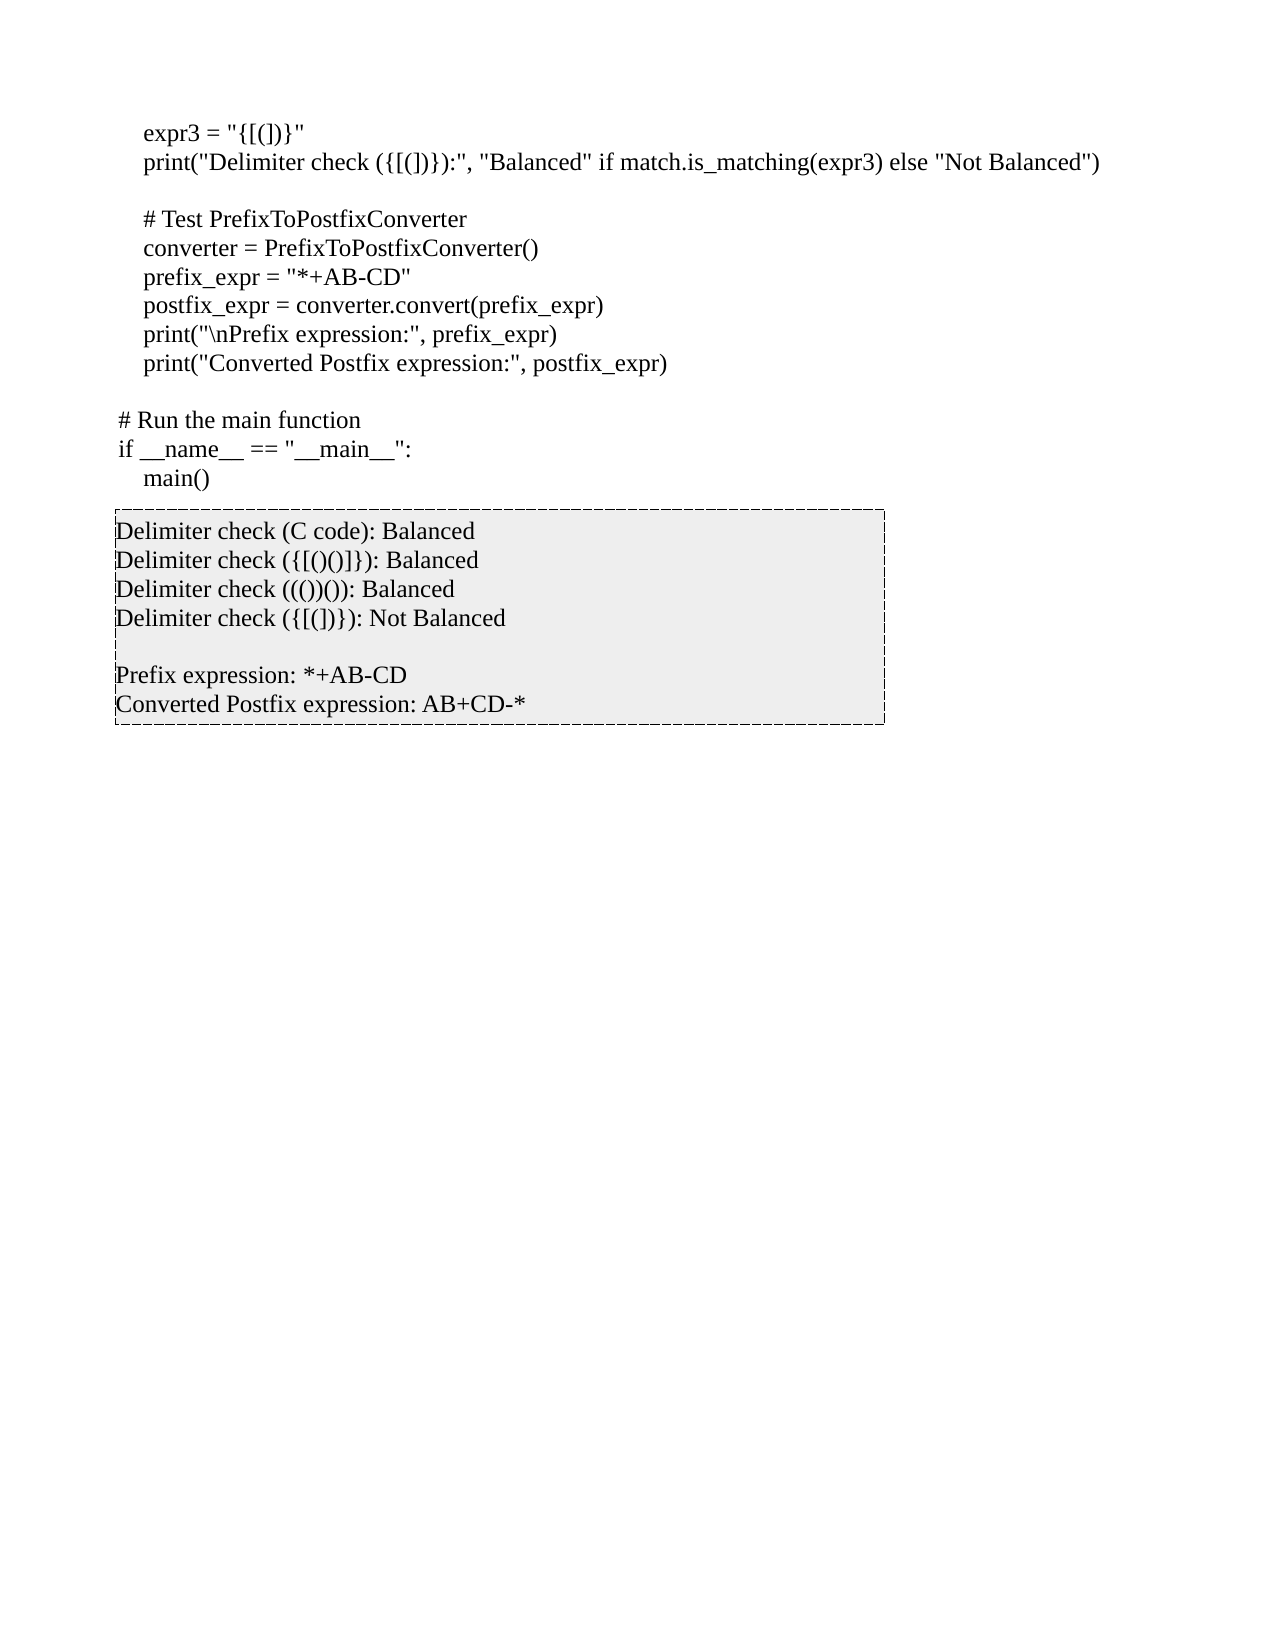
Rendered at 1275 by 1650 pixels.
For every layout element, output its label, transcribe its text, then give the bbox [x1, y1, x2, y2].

text print("Converted Postfix expression:", postfix_expr) [118, 348, 1157, 377]
text converter = PrefixToPostfixConverter() [118, 233, 1157, 262]
text main() [118, 463, 1157, 492]
text expr3 = "{[(])}" [118, 118, 1157, 147]
text print("\nPrefix expression:", prefix_expr) [118, 319, 1157, 348]
text prefix_expr = "*+AB-CD" [118, 262, 1157, 291]
text if __name__ == "__main__": [118, 434, 1157, 463]
text # Run the main function [118, 406, 1157, 434]
text postfix_expr = converter.convert(prefix_expr) [118, 291, 1157, 319]
text print("Delimiter check ({[(])}):", "Balanced" if match.is_matching(expr3) else "Not Balanced") [118, 147, 1157, 176]
text # Test PrefixToPostfixConverter [118, 204, 1157, 233]
